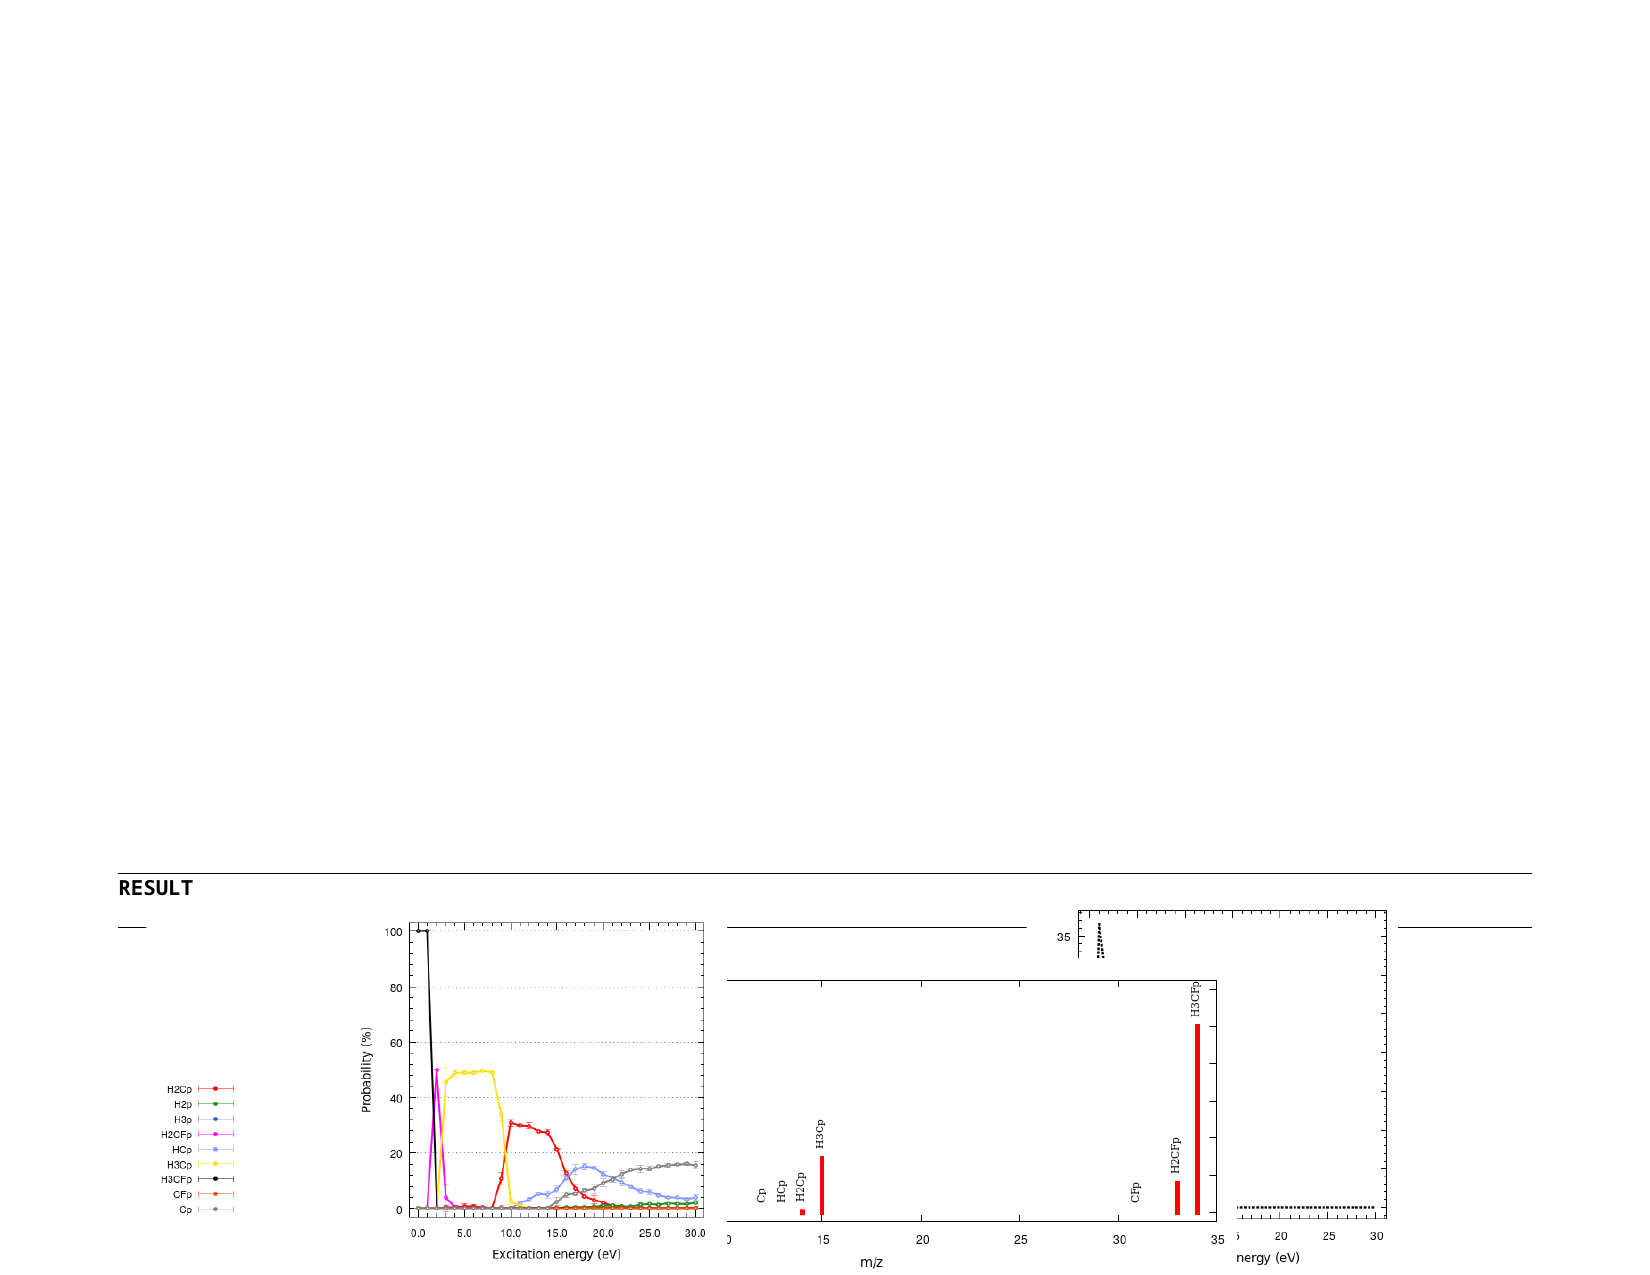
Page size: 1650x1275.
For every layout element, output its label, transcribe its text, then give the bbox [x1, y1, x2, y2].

text RESULT [118, 874, 1532, 901]
picture [146, 895, 1398, 1275]
